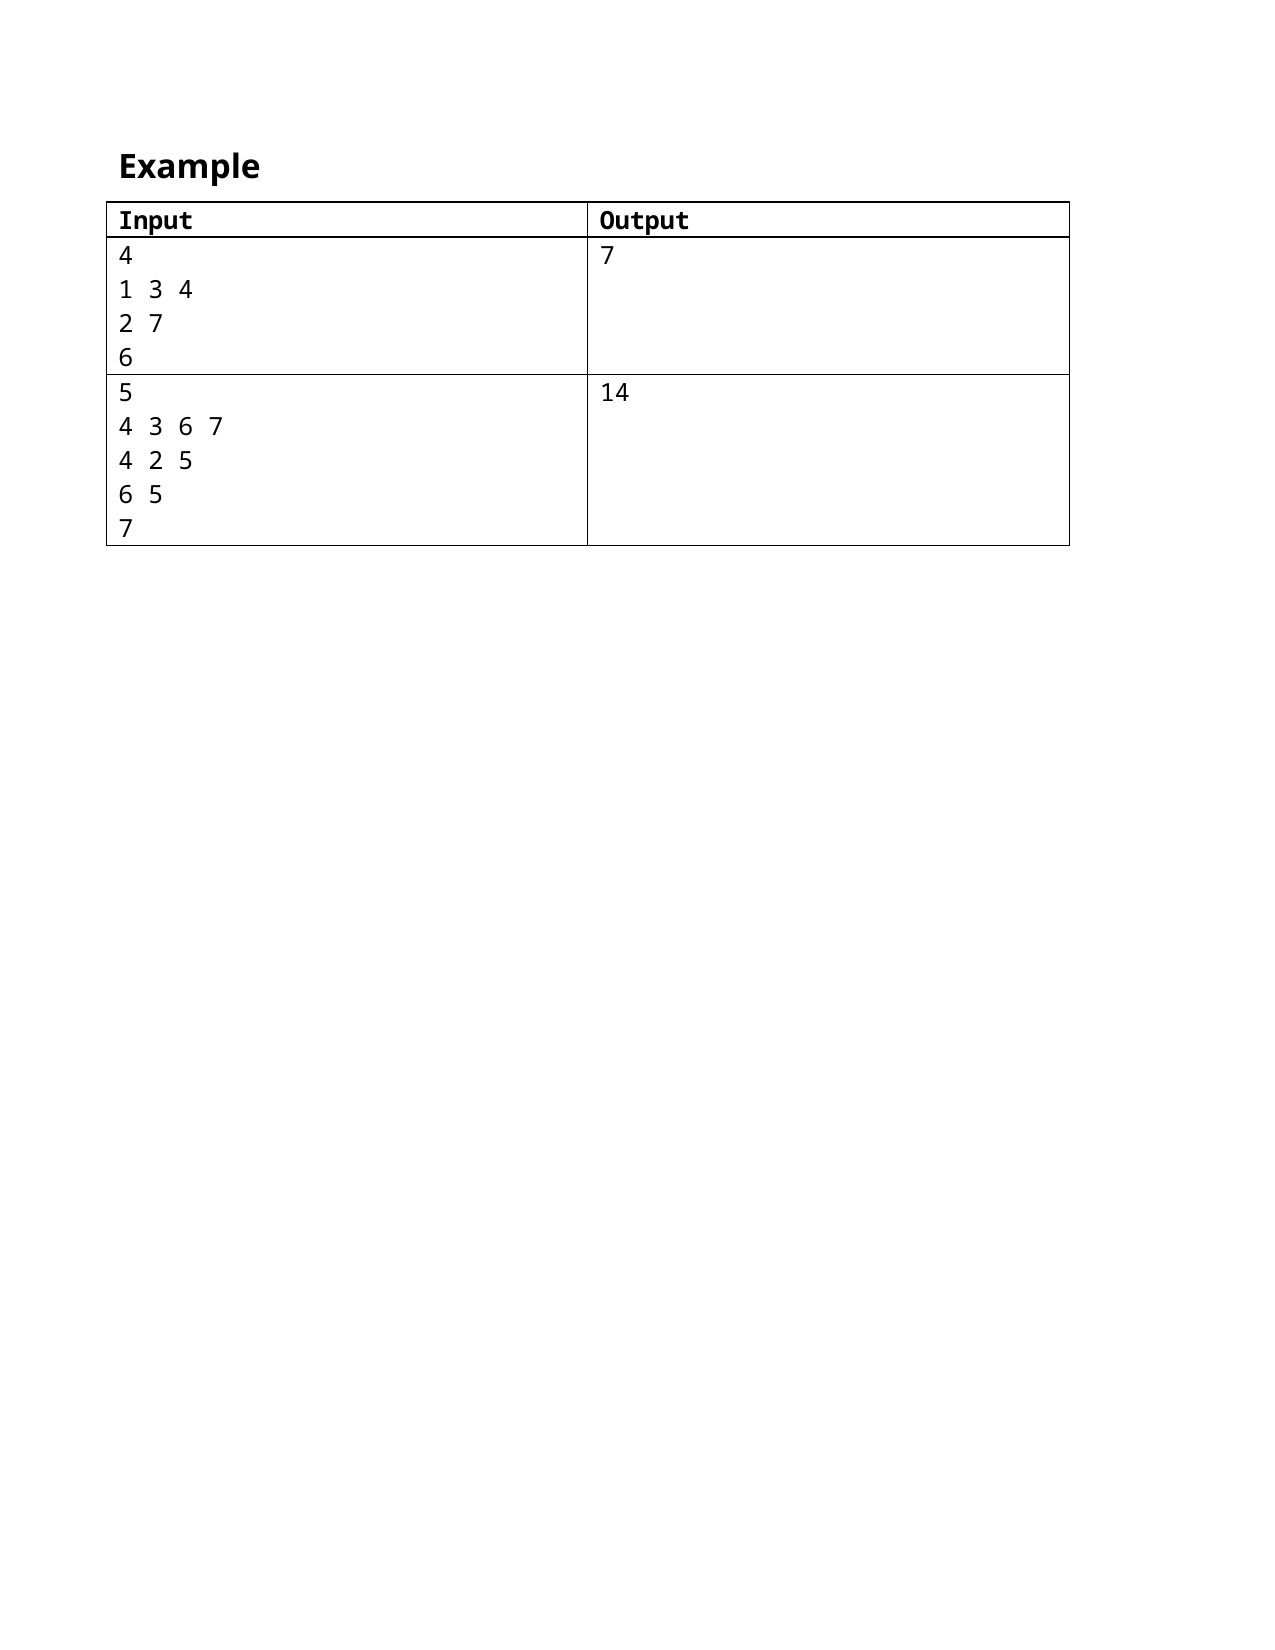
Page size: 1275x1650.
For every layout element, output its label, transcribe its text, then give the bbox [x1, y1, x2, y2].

table_header Input [107, 203, 587, 236]
table_cell 7 [588, 238, 1069, 374]
table_header Output [588, 203, 1069, 236]
subtitle Example [118, 143, 1157, 189]
table_cell 5 4 3 6 7 4 2 5 6 5 7 [107, 375, 587, 545]
table_cell 4 1 3 4 2 7 6 [107, 238, 587, 374]
table_cell 14 [588, 375, 1069, 545]
